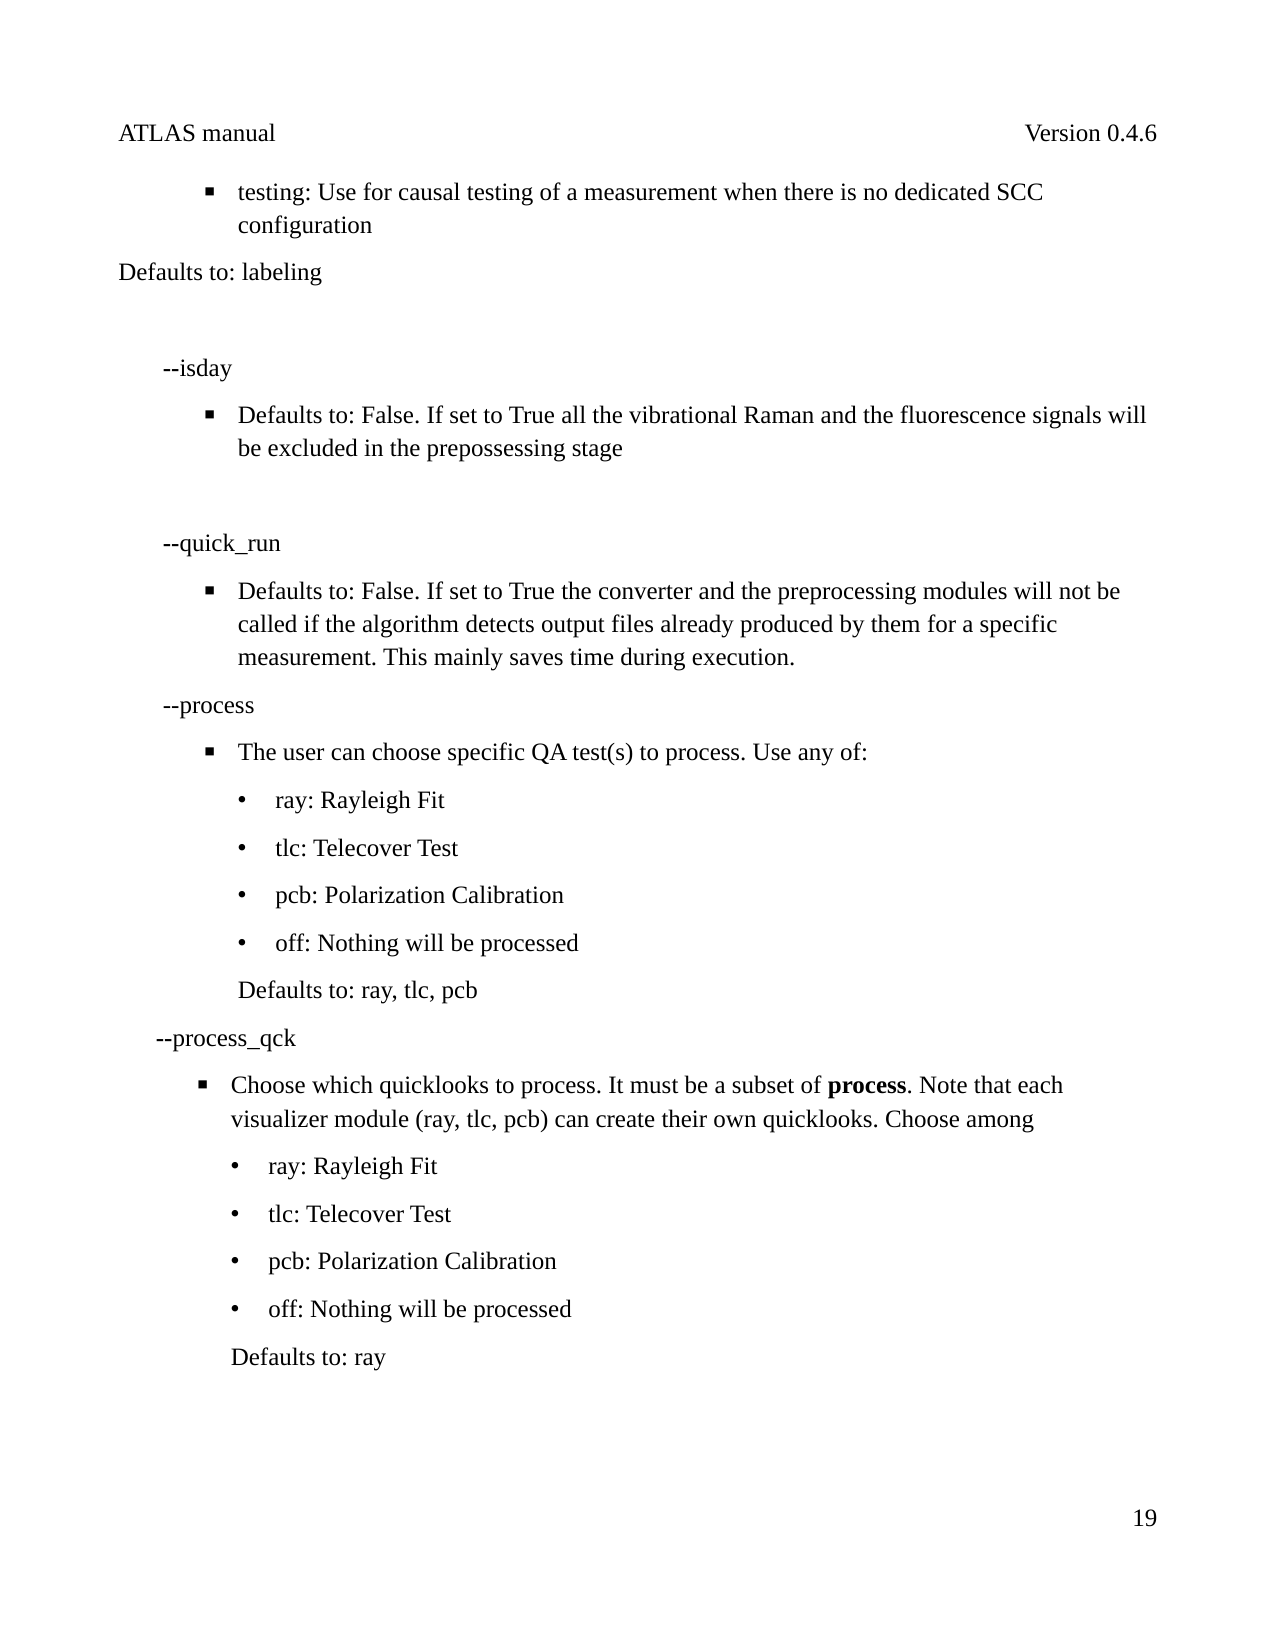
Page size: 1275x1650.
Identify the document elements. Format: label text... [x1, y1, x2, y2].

list pcb: Polarization Calibration [231, 1246, 1157, 1275]
list Defaults to: False. If set to True the converter and the preprocessing modules will not be called if the algorithm detects output files already produced by them for a specific measurement. This mainly saves time during execution. [200, 576, 1157, 671]
list tlc: Telecover Test [238, 833, 1157, 861]
list off: Nothing will be processed [238, 928, 1157, 957]
list tlc: Telecover Test [231, 1199, 1157, 1228]
list off: Nothing will be processed [231, 1294, 1157, 1323]
list ray: Rayleigh Fit [231, 1151, 1157, 1180]
list --process_qck [118, 1023, 1157, 1052]
list Defaults to: ray [193, 1342, 1157, 1370]
list --process [125, 690, 1157, 718]
list testing: Use for causal testing of a measurement when there is no dedicated SCC configuration [200, 177, 1157, 239]
list Defaults to: ray, tlc, pcb [200, 975, 1157, 1004]
list Defaults to: False. If set to True all the vibrational Raman and the fluorescence signals will be excluded in the prepossessing stage [200, 400, 1157, 462]
text Defaults to: labeling [118, 257, 1157, 286]
list pcb: Polarization Calibration [238, 880, 1157, 909]
list --isday [125, 353, 1157, 381]
list The user can choose specific QA test(s) to process. Use any of: [200, 737, 1157, 766]
list Choose which quicklooks to process. It must be a subset of process. Note that each visualizer module (ray, tlc, pcb) can create their own quicklooks. Choose among [193, 1071, 1157, 1132]
list --quick_run [125, 528, 1157, 557]
list ray: Rayleigh Fit [238, 785, 1157, 814]
